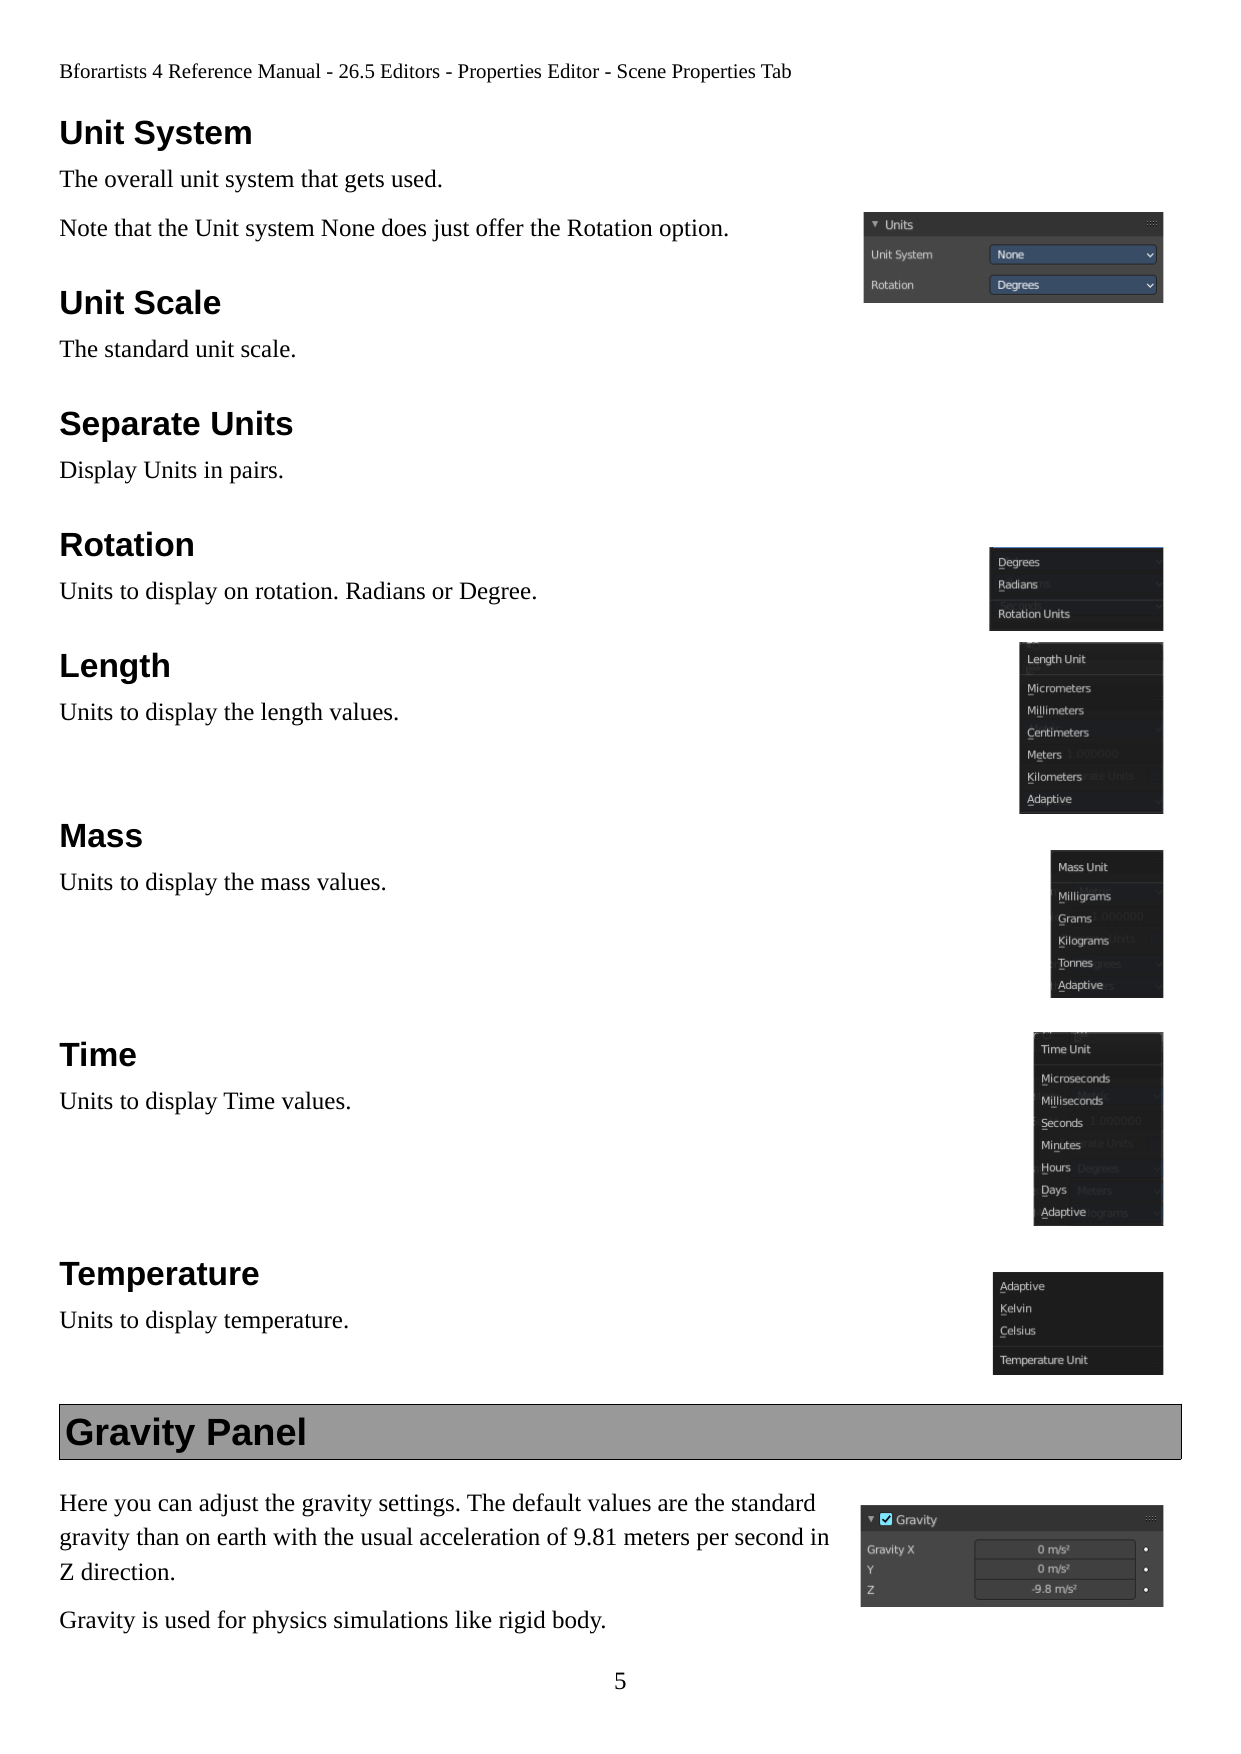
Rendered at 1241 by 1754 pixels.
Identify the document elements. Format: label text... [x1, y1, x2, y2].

text Note that the Unit system None does just offer the Rotation option. [59, 213, 863, 242]
text Units to display temperature. [59, 1305, 992, 1334]
text Display Units in pairs. [59, 455, 1181, 484]
subtitle Length [59, 646, 1019, 684]
subtitle [1164, 646, 1181, 684]
text Here you can adjust the gravity settings. The default values are the standard gravity than on earth with the usual acceleration of 9.81 meters per second in Z direction. [59, 1488, 1181, 1585]
picture [1033, 1032, 1164, 1226]
picture [1019, 642, 1164, 814]
picture [989, 547, 1164, 631]
picture [992, 1272, 1164, 1375]
subtitle [1164, 1035, 1181, 1074]
table_header Gravity Panel [60, 1405, 1181, 1459]
subtitle Unit System [59, 113, 1181, 151]
text The standard unit scale. [59, 334, 1181, 363]
subtitle Separate Units [59, 404, 1181, 442]
text Units to display the length values. [59, 697, 1019, 726]
subtitle Unit Scale [59, 283, 1181, 321]
subtitle Mass [59, 816, 1181, 854]
text Units to display the mass values. [59, 867, 1050, 896]
text Units to display on rotation. Radians or Degree. [59, 576, 989, 605]
picture [1050, 850, 1164, 998]
text The overall unit system that gets used. [59, 164, 1181, 192]
text Units to display Time values. [59, 1086, 1033, 1115]
text Gravity is used for physics simulations like rigid body. [59, 1606, 1181, 1634]
picture [860, 1505, 1164, 1607]
picture [863, 212, 1164, 303]
subtitle Rotation [59, 525, 1181, 563]
subtitle Time [59, 1035, 1033, 1074]
subtitle Temperature [59, 1254, 1181, 1293]
